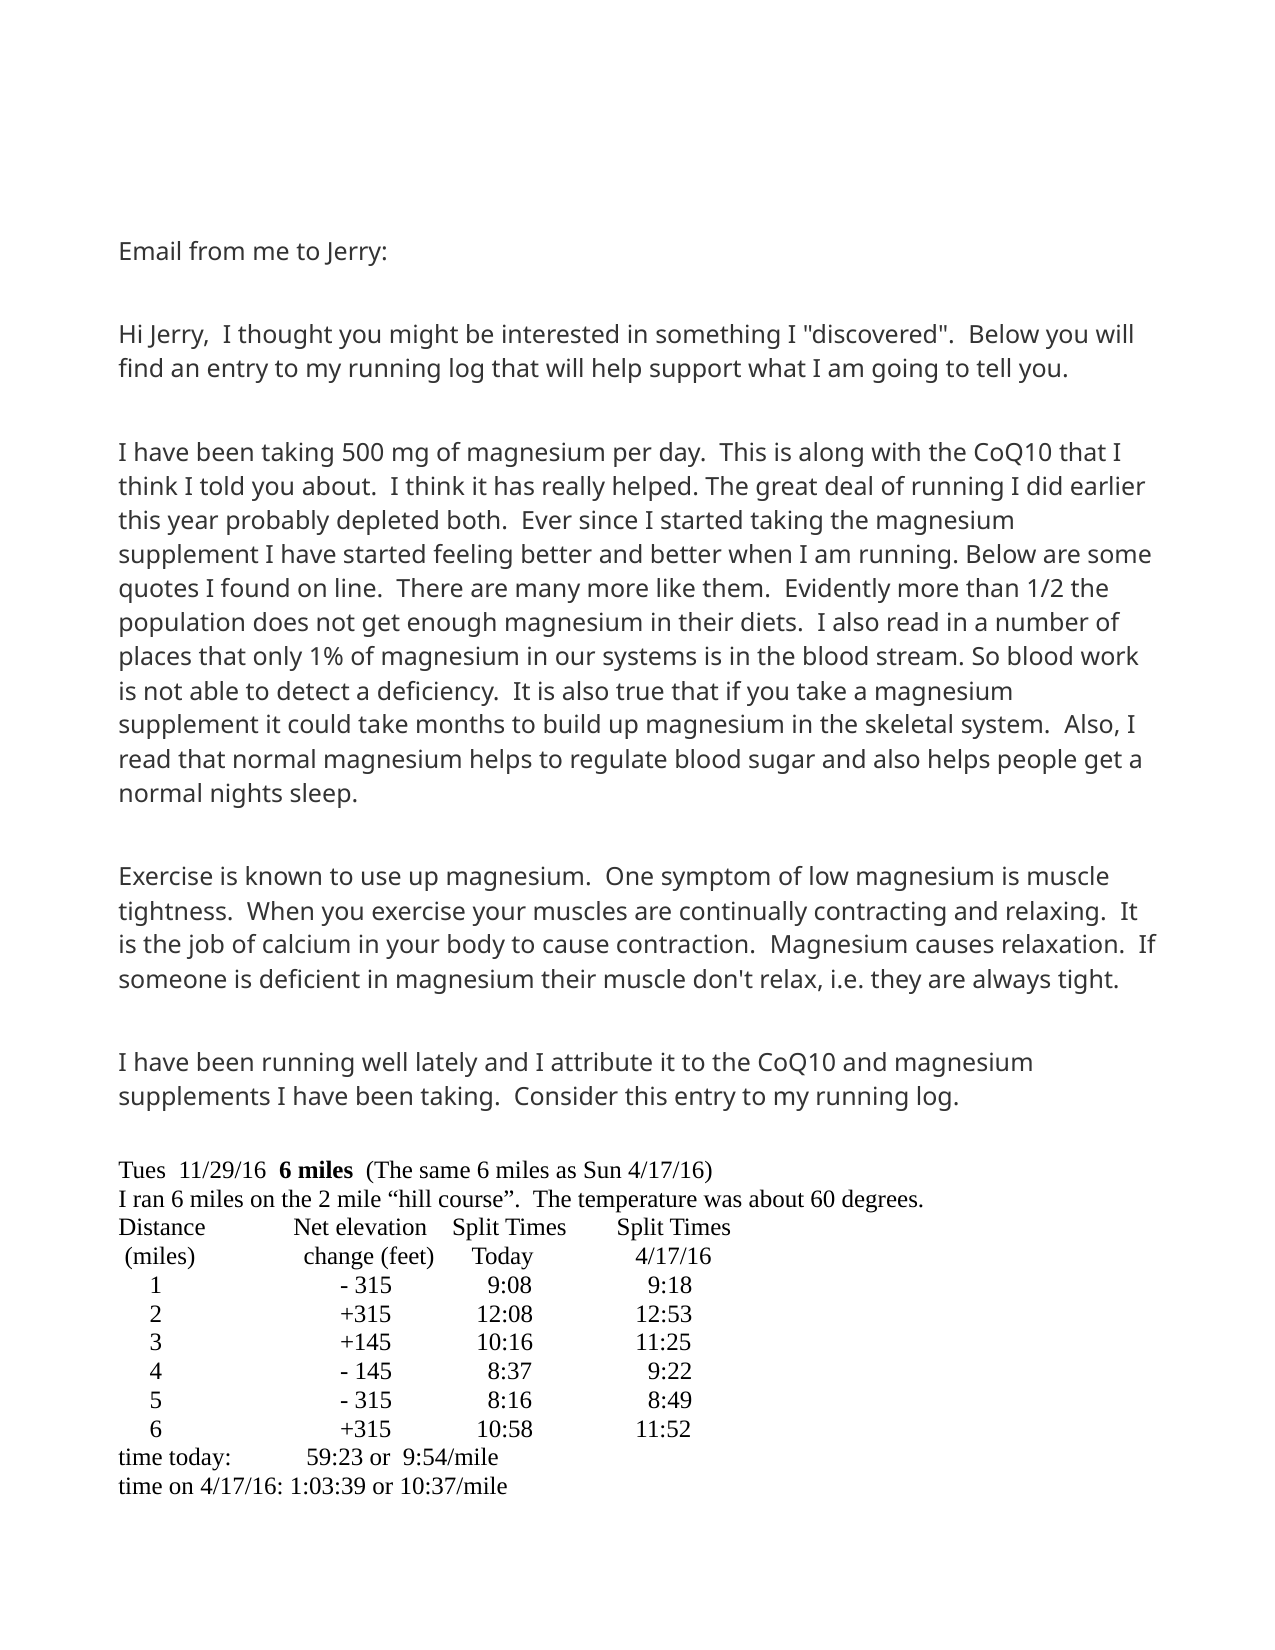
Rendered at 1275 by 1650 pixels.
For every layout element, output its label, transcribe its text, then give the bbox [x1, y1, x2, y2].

text 3 +145 10:16 11:25 [118, 1327, 1157, 1356]
text I ran 6 miles on the 2 mile “hill course”. The temperature was about 60 degrees. [118, 1184, 1157, 1212]
text I have been taking 500 mg of magnesium per day. This is along with the CoQ10 that I think I told you about. I think it has really helped. The great deal of running I did earlier this year probably depleted both. Ever since I started taking the magnesium supplement I have started feeling better and better when I am running. Below are some quotes I found on line. There are many more like them. Evidently more than 1/2 the population does not get enough magnesium in their diets. I also read in a number of places that only 1% of magnesium in our systems is in the blood stream. So blood work is not able to detect a deficiency. It is also true that if you take a magnesium supplement it could take months to build up magnesium in the skeletal system. Also, I read that normal magnesium helps to regulate blood sugar and also helps people get a normal nights sleep. [118, 435, 1157, 809]
text Tues 11/29/16 6 miles (The same 6 miles as Sun 4/17/16) [118, 1155, 1157, 1184]
text Hi Jerry, I thought you might be interested in something I "discovered". Below you will find an entry to my running log that will help support what I am going to tell you. [118, 317, 1157, 385]
text I have been running well lately and I attribute it to the CoQ10 and magnesium supplements I have been taking. Consider this entry to my running log. [118, 1045, 1157, 1113]
text 6 +315 10:58 11:52 [118, 1414, 1157, 1442]
text 4 - 145 8:37 9:22 [118, 1356, 1157, 1385]
text 5 - 315 8:16 8:49 [118, 1385, 1157, 1414]
text Exercise is known to use up magnesium. One symptom of low magnesium is muscle tightness. When you exercise your muscles are continually contracting and relaxing. It is the job of calcium in your body to cause contraction. Magnesium causes relaxation. If someone is deficient in magnesium their muscle don't relax, i.e. they are always tight. [118, 859, 1157, 995]
text 1 - 315 9:08 9:18 [118, 1270, 1157, 1299]
text time on 4/17/16: 1:03:39 or 10:37/mile [118, 1471, 1157, 1500]
text 2 +315 12:08 12:53 [118, 1299, 1157, 1327]
text (miles) change (feet) Today 4/17/16 [118, 1241, 1157, 1270]
text Distance Net elevation Split Times Split Times [118, 1212, 1157, 1241]
text Email from me to Jerry: [118, 233, 1157, 267]
text time today: 59:23 or 9:54/mile [118, 1442, 1157, 1471]
